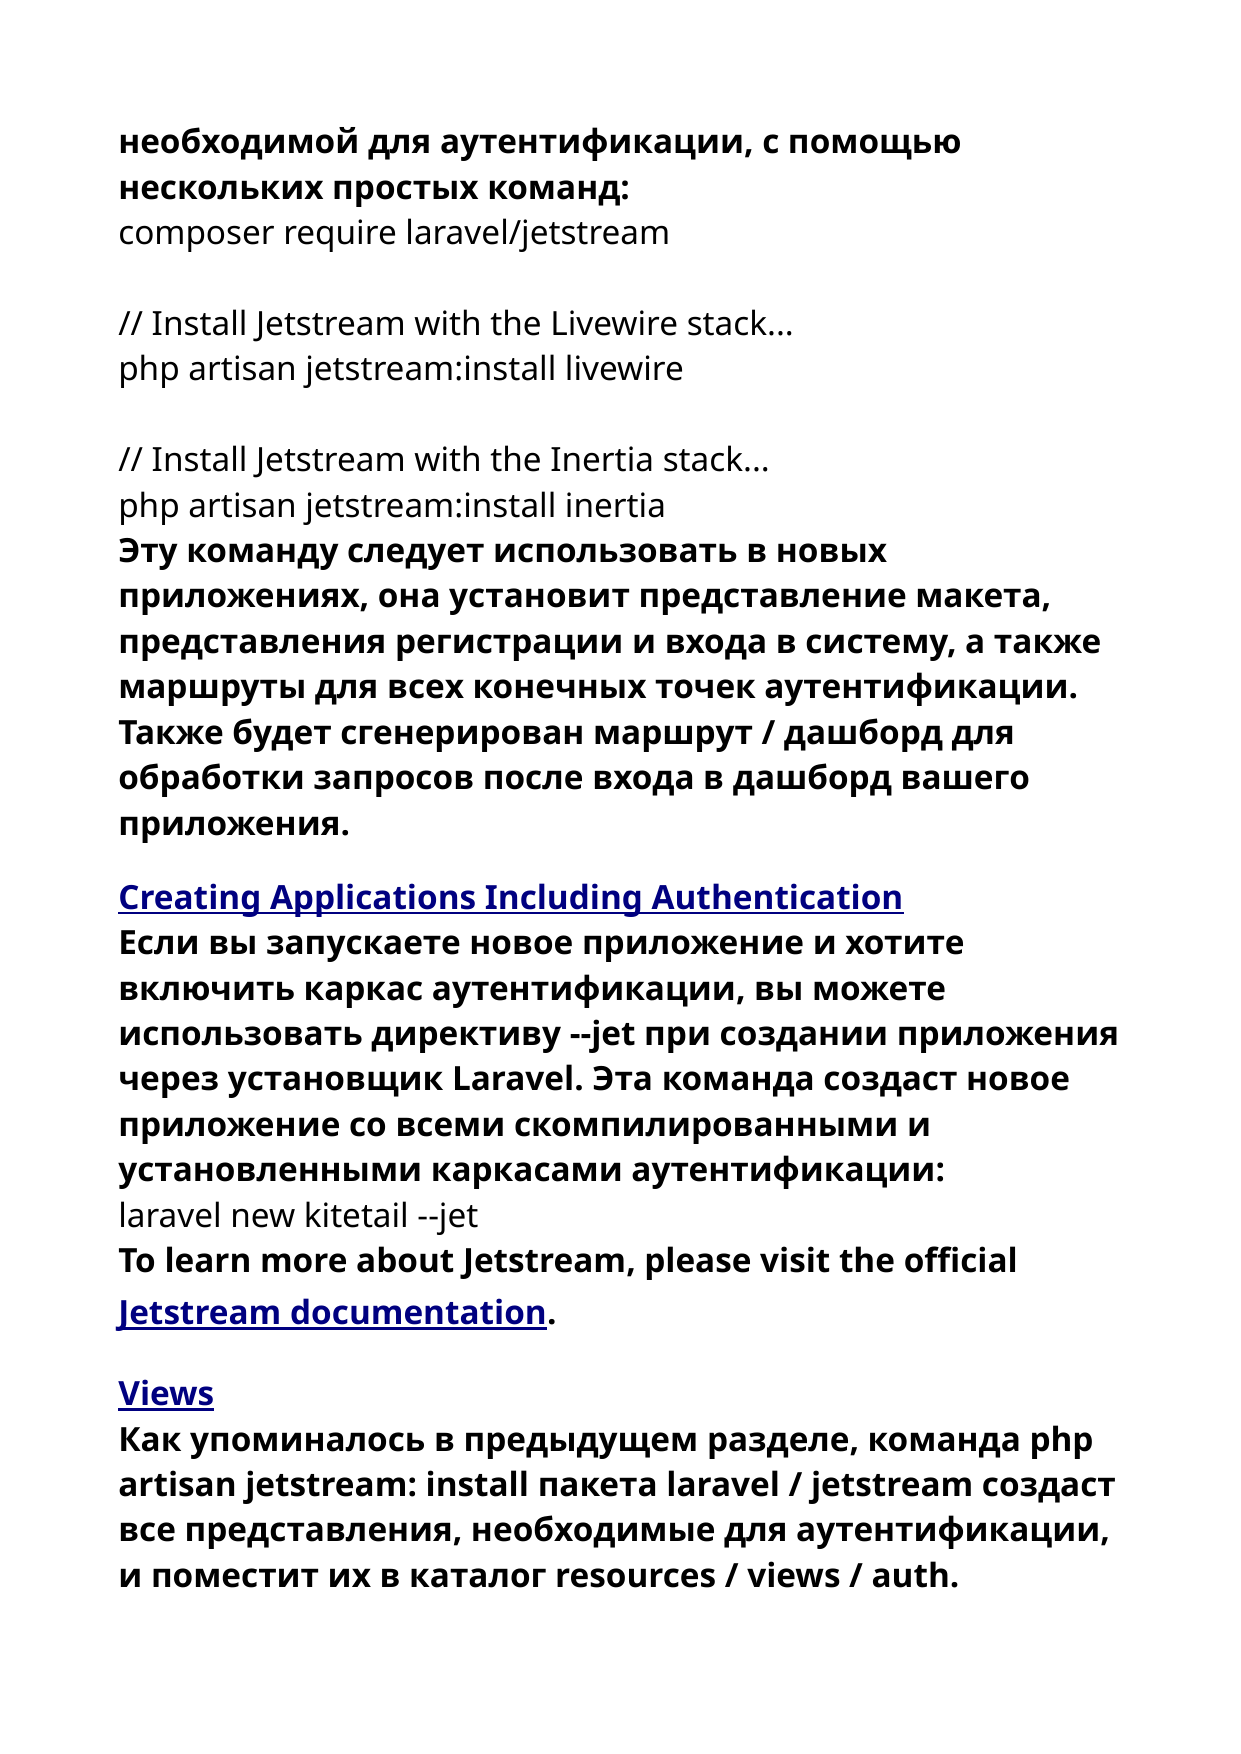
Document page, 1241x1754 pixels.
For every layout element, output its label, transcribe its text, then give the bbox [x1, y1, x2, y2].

text Если вы запускаете новое приложение и хотите включить каркас аутентификации, вы можете использовать директиву --jet при создании приложения через установщик Laravel. Эта команда создаст новое приложение со всеми скомпилированными и установленными каркасами аутентификации: [118, 919, 1122, 1191]
text composer require laravel/jetstream [118, 209, 1122, 254]
text Как упоминалось в предыдущем разделе, команда php artisan jetstream: install пакета laravel / jetstream создаст все представления, необходимые для аутентификации, и поместит их в каталог resources / views / auth. [118, 1415, 1122, 1597]
text php artisan jetstream:install livewire [118, 345, 1122, 391]
text необходимой для аутентификации, с помощью нескольких простых команд: [118, 118, 1122, 209]
text php artisan jetstream:install inertia [118, 481, 1122, 527]
text // Install Jetstream with the Livewire stack... [118, 300, 1122, 345]
subtitle Creating Applications Including Authentication [118, 873, 1122, 919]
text Эту команду следует использовать в новых приложениях, она установит представление макета, представления регистрации и входа в систему, а также маршруты для всех конечных точек аутентификации. Также будет сгенерирован маршрут / дашборд для обработки запросов после входа в дашборд вашего приложения. [118, 527, 1122, 845]
subtitle Views [118, 1370, 1122, 1415]
text // Install Jetstream with the Inertia stack... [118, 436, 1122, 481]
text laravel new kitetail --jet [118, 1191, 1122, 1237]
text To learn more about Jetstream, please visit the official Jetstream documentation. [118, 1237, 1122, 1334]
